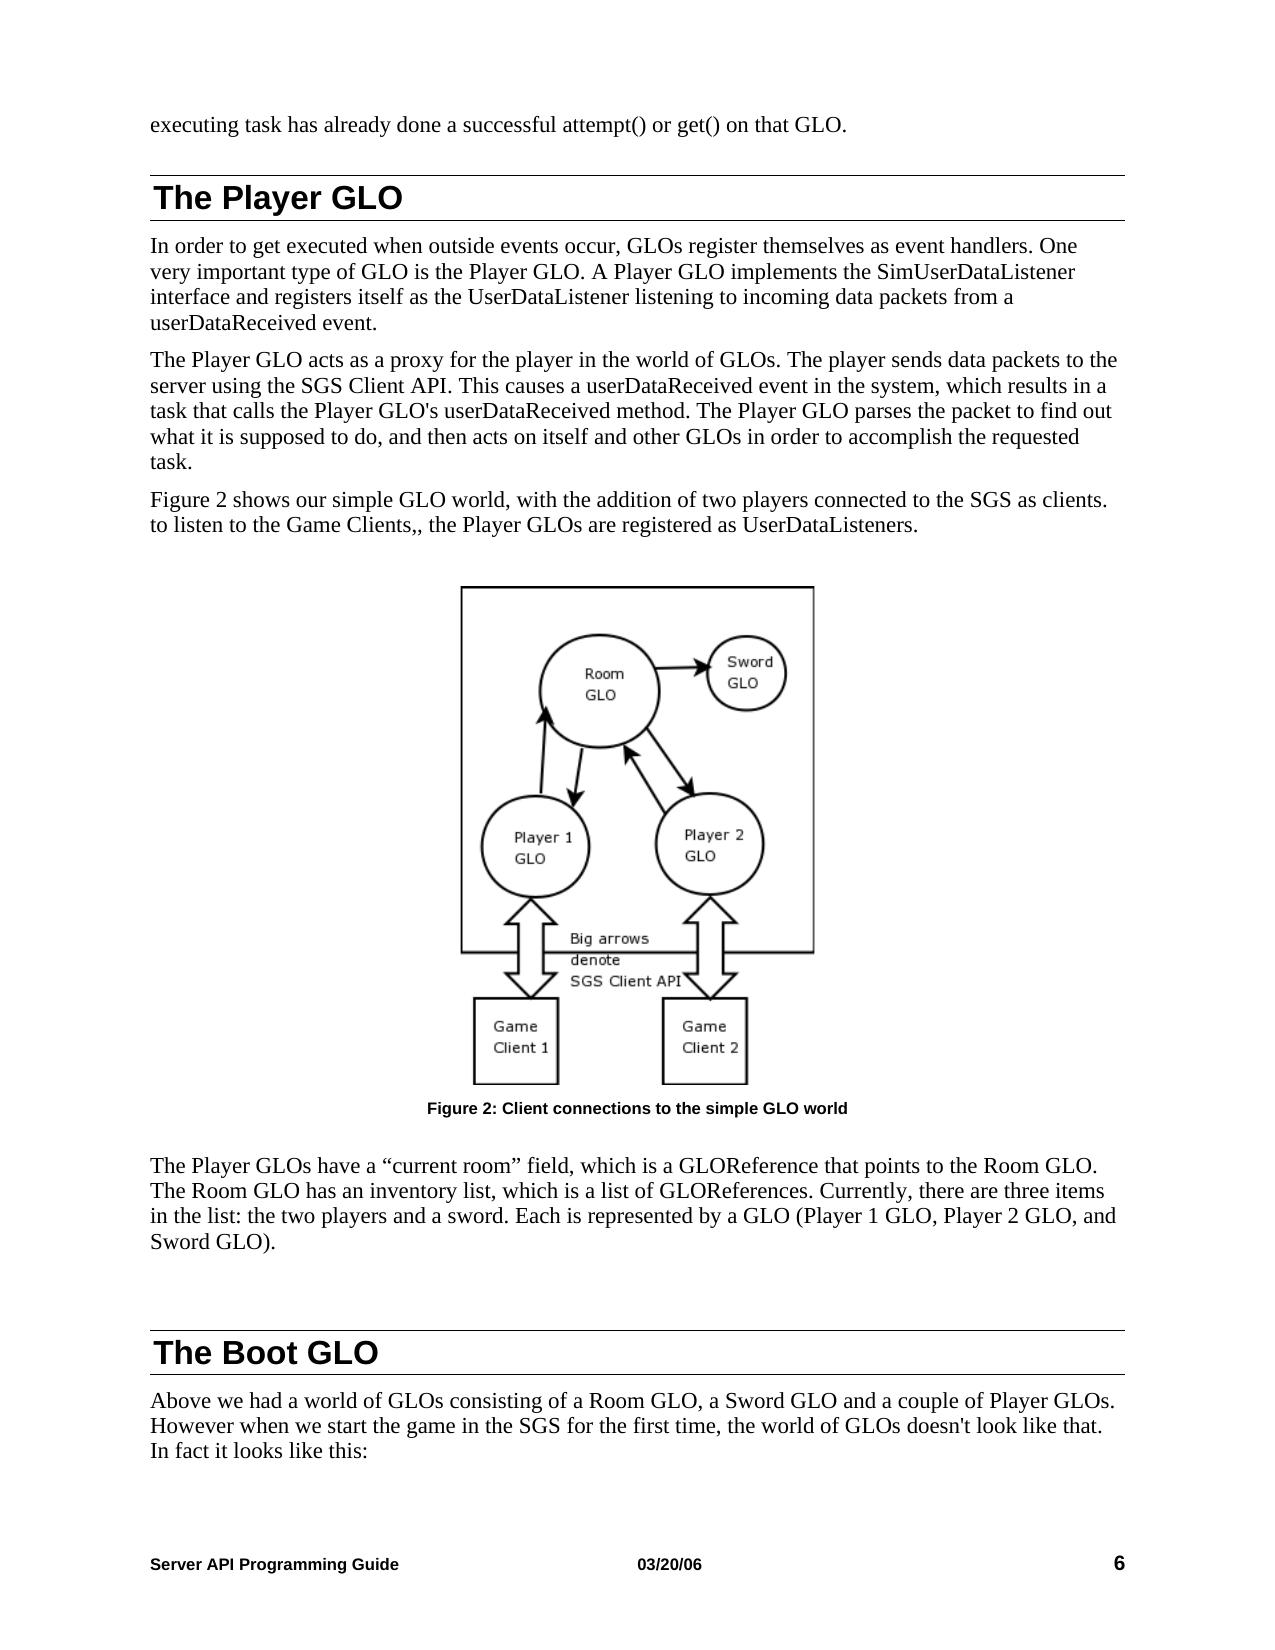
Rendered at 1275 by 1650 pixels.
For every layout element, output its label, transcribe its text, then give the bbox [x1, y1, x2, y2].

text In order to get executed when outside events occur, GLOs register themselves as event handlers. One very important type of GLO is the Player GLO. A Player GLO implements the SimUserDataListener interface and registers itself as the UserDataListener listening to incoming data packets from a userDataReceived event. [150, 233, 1125, 335]
picture [460, 586, 815, 1085]
text Figure 2: Client connections to the simple GLO world [422, 586, 853, 1118]
subtitle The Player GLO [150, 176, 1125, 220]
subtitle The Boot GLO [150, 1331, 1125, 1374]
text executing task has already done a successful attempt() or get() on that GLO. [150, 112, 1125, 138]
text The Player GLO acts as a proxy for the player in the world of GLOs. The player sends data packets to the server using the SGS Client API. This causes a userDataReceived event in the system, which results in a task that calls the Player GLO's userDataReceived method. The Player GLO parses the packet to find out what it is supposed to do, and then acts on itself and other GLOs in order to accomplish the requested task. [150, 347, 1125, 474]
text Figure 2 shows our simple GLO world, with the addition of two players connected to the SGS as clients. to listen to the Game Clients,, the Player GLOs are registered as UserDataListeners. [150, 487, 1125, 538]
text Above we had a world of GLOs consisting of a Room GLO, a Sword GLO and a couple of Player GLOs. However when we start the game in the SGS for the first time, the world of GLOs doesn't look like that. In fact it looks like this: [150, 1388, 1125, 1464]
text The Player GLOs have a “current room” field, which is a GLOReference that points to the Room GLO. The Room GLO has an inventory list, which is a list of GLOReferences. Currently, there are three items in the list: the two players and a sword. Each is represented by a GLO (Player 1 GLO, Player 2 GLO, and Sword GLO). [150, 550, 1125, 1254]
